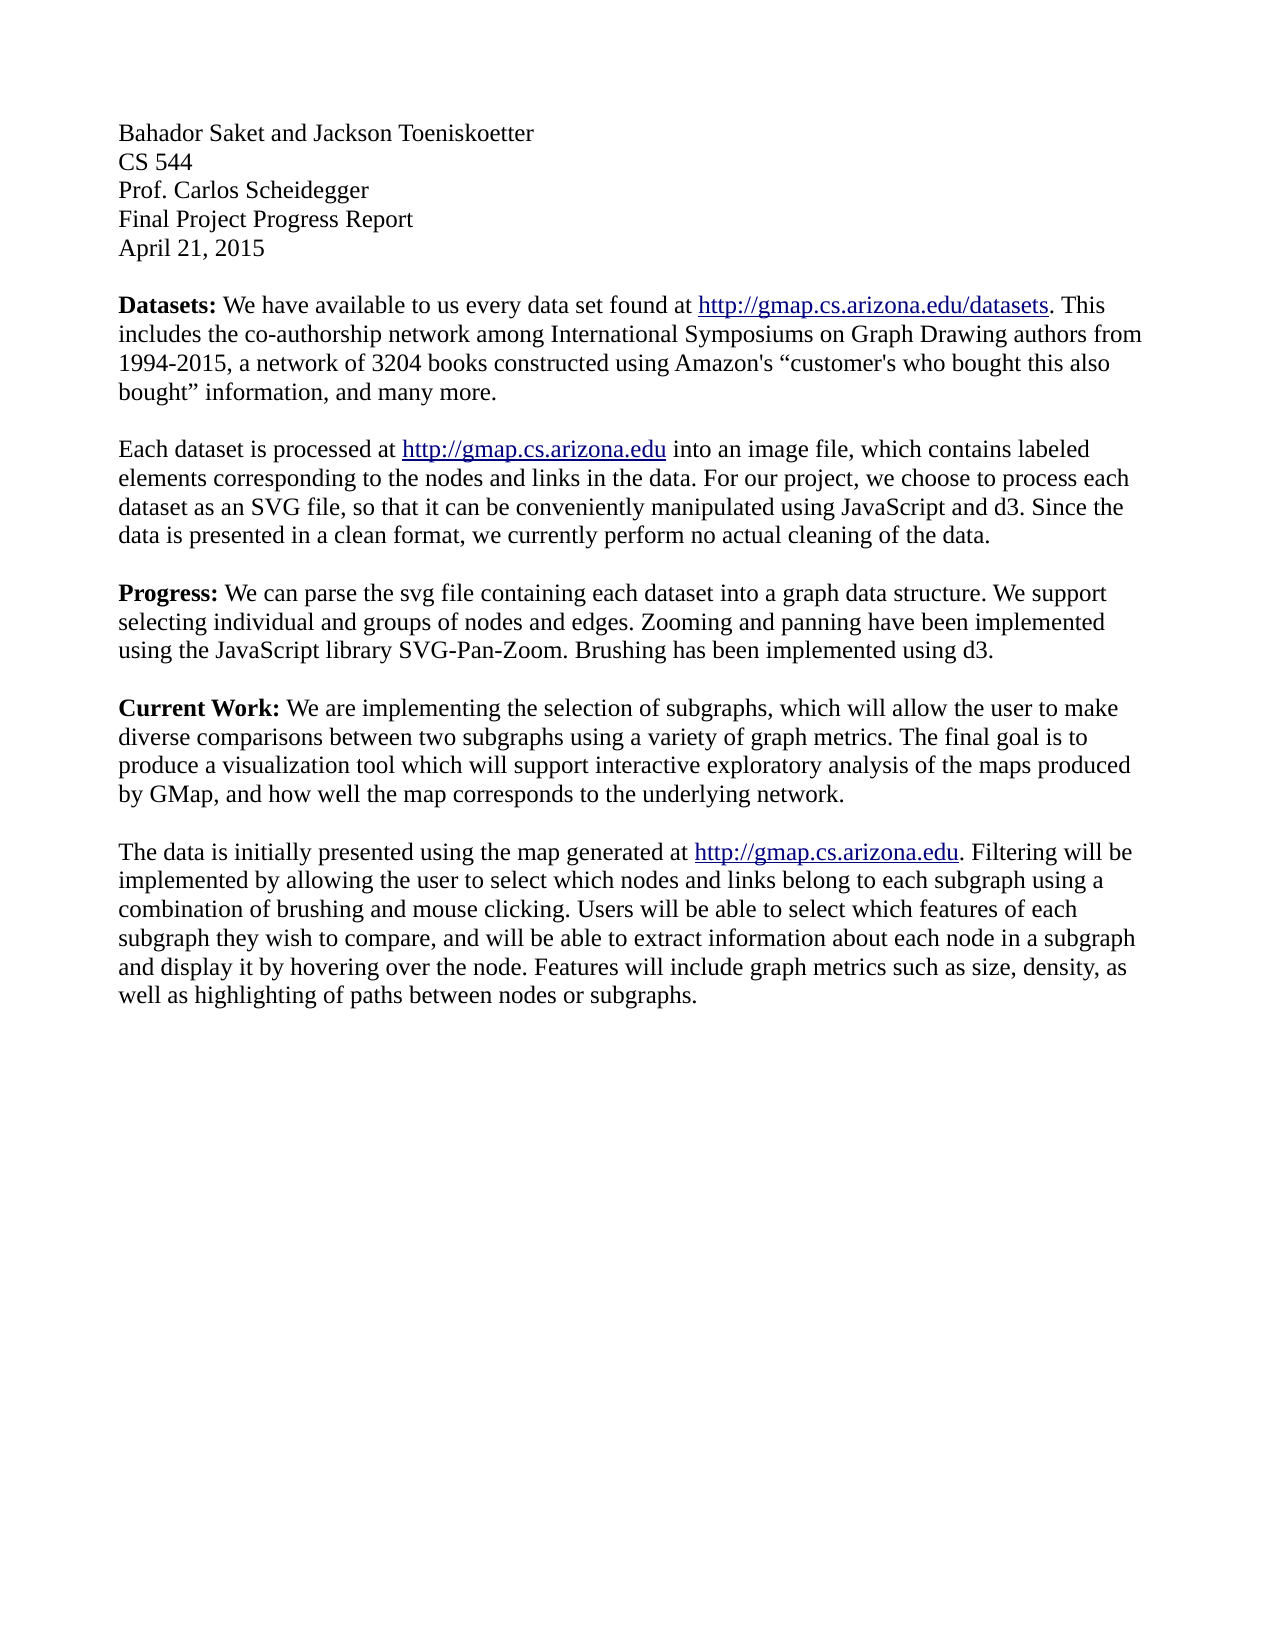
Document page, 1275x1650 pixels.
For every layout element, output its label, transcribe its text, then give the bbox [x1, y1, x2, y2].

text Datasets: We have available to us every data set found at http://gmap.cs.arizona.edu/datasets. This includes the co-authorship network among International Symposiums on Graph Drawing authors from 1994-2015, a network of 3204 books constructed using Amazon's “customer's who bought this also bought” information, and many more. [118, 291, 1157, 406]
text Current Work: We are implementing the selection of subgraphs, which will allow the user to make diverse comparisons between two subgraphs using a variety of graph metrics. The final goal is to produce a visualization tool which will support interactive exploratory analysis of the maps produced by GMap, and how well the map corresponds to the underlying network. [118, 693, 1157, 808]
text Bahador Saket and Jackson Toeniskoetter [118, 118, 1157, 147]
text April 21, 2015 [118, 233, 1157, 262]
text Each dataset is processed at http://gmap.cs.arizona.edu into an image file, which contains labeled elements corresponding to the nodes and links in the data. For our project, we choose to process each dataset as an SVG file, so that it can be conveniently manipulated using JavaScript and d3. Since the data is presented in a clean format, we currently perform no actual cleaning of the data. [118, 434, 1157, 549]
text Prof. Carlos Scheidegger [118, 176, 1157, 204]
text CS 544 [118, 147, 1157, 176]
text Final Project Progress Report [118, 204, 1157, 233]
text The data is initially presented using the map generated at http://gmap.cs.arizona.edu. Filtering will be implemented by allowing the user to select which nodes and links belong to each subgraph using a combination of brushing and mouse clicking. Users will be able to select which features of each subgraph they wish to compare, and will be able to extract information about each node in a subgraph and display it by hovering over the node. Features will include graph metrics such as size, density, as well as highlighting of paths between nodes or subgraphs. [118, 837, 1157, 1009]
text Progress: We can parse the svg file containing each dataset into a graph data structure. We support selecting individual and groups of nodes and edges. Zooming and panning have been implemented using the JavaScript library SVG-Pan-Zoom. Brushing has been implemented using d3. [118, 578, 1157, 664]
